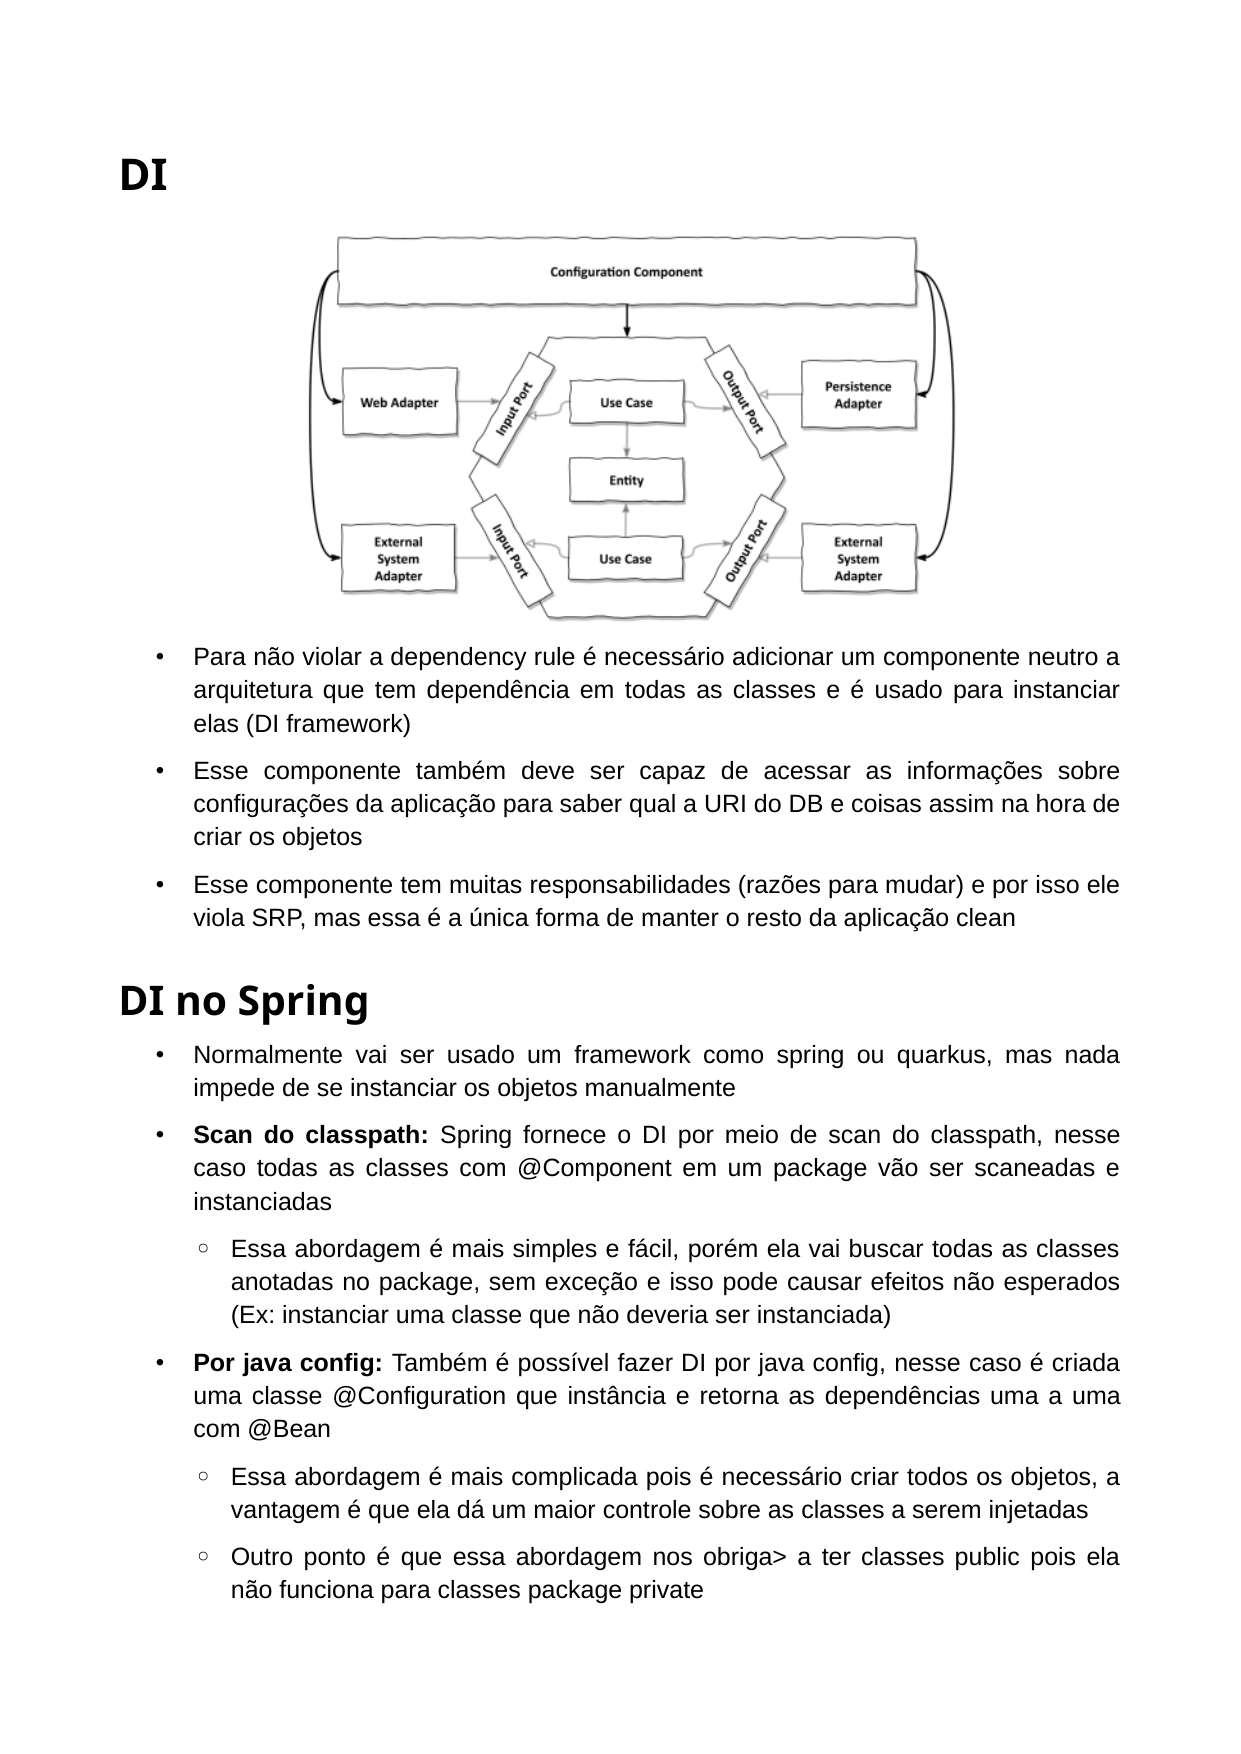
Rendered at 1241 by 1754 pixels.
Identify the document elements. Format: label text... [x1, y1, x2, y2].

picture [272, 215, 968, 624]
list Essa abordagem é mais complicada pois é necessário criar todos os objetos, a vantagem é que ela dá um maior controle sobre as classes a serem injetadas [193, 1462, 1122, 1523]
list Scan do classpath: Spring fornece o DI por meio de scan do classpath, nesse caso todas as classes com @Component em um package vão ser scaneadas e instanciadas [156, 1120, 1122, 1215]
list Por java config: Também é possível fazer DI por java config, nesse caso é criada uma classe @Configuration que instância e retorna as dependências uma a uma com @Bean [156, 1348, 1122, 1443]
subtitle DI [118, 143, 1122, 203]
list Esse componente tem muitas responsabilidades (razões para mudar) e por isso ele viola SRP, mas essa é a única forma de manter o resto da aplicação clean [156, 870, 1122, 932]
subtitle DI no Spring [118, 971, 1122, 1027]
list Para não violar a dependency rule é necessário adicionar um componente neutro a arquitetura que tem dependência em todas as classes e é usado para instanciar elas (DI framework) [156, 642, 1122, 737]
list Esse componente também deve ser capaz de acessar as informações sobre configurações da aplicação para saber qual a URI do DB e coisas assim na hora de criar os objetos [156, 756, 1122, 851]
list Outro ponto é que essa abordagem nos obriga> a ter classes public pois ela não funciona para classes package private [193, 1542, 1122, 1604]
list Normalmente vai ser usado um framework como spring ou quarkus, mas nada impede de se instanciar os objetos manualmente [156, 1039, 1122, 1101]
list Essa abordagem é mais simples e fácil, porém ela vai buscar todas as classes anotadas no package, sem exceção e isso pode causar efeitos não esperados (Ex: instanciar uma classe que não deveria ser instanciada) [193, 1234, 1122, 1329]
